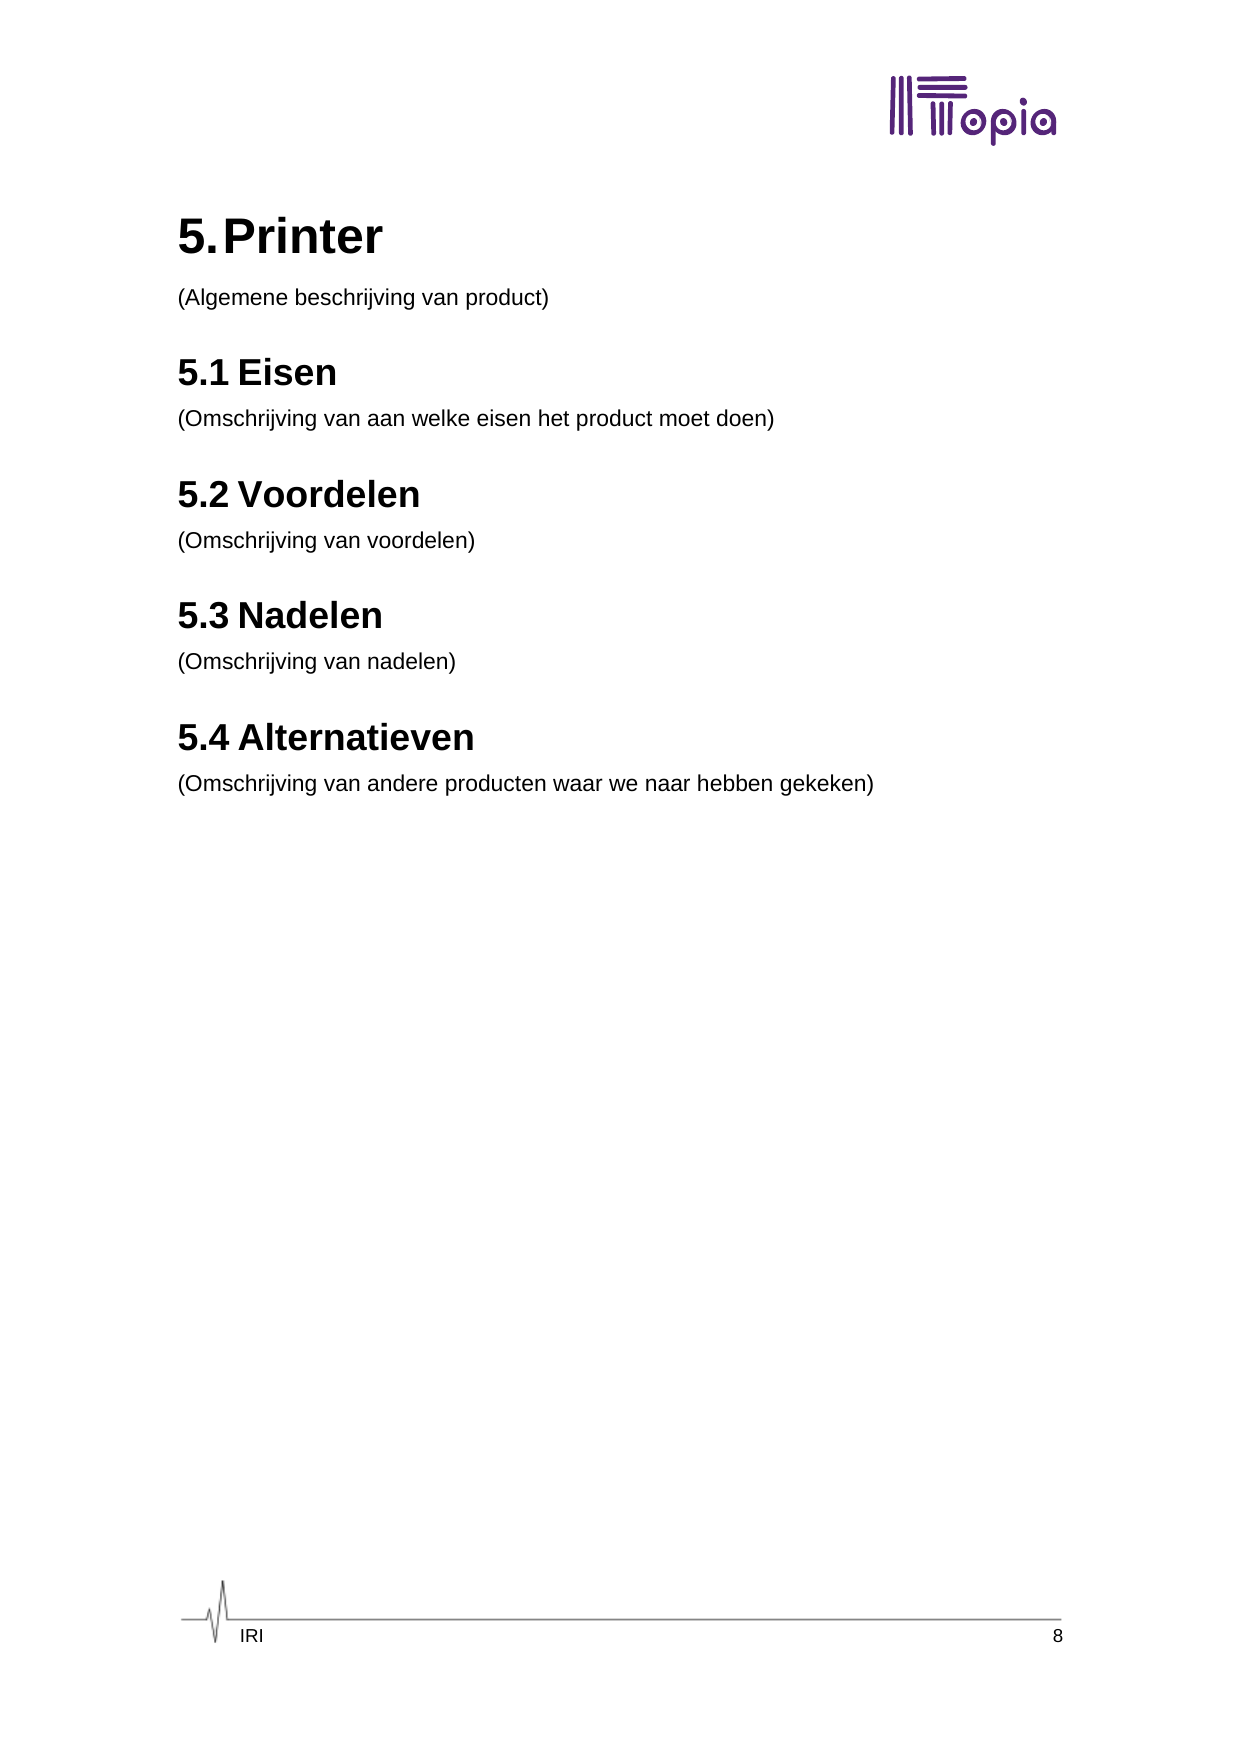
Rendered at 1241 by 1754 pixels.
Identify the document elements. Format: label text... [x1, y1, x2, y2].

subtitle Nadelen [177, 593, 1063, 637]
picture [177, 1576, 1063, 1651]
text (Omschrijving van voordelen) [177, 527, 1063, 553]
subtitle Printer [177, 207, 1063, 264]
text (Omschrijving van andere producten waar we naar hebben gekeken) [177, 769, 1063, 796]
text (Algemene beschrijving van product) [177, 284, 1063, 310]
subtitle Voordelen [177, 472, 1063, 515]
text (Omschrijving van nadelen) [177, 648, 1063, 674]
subtitle Eisen [177, 351, 1063, 394]
text (Omschrijving van aan welke eisen het product moet doen) [177, 405, 1063, 431]
subtitle Alternatieven [177, 715, 1063, 758]
